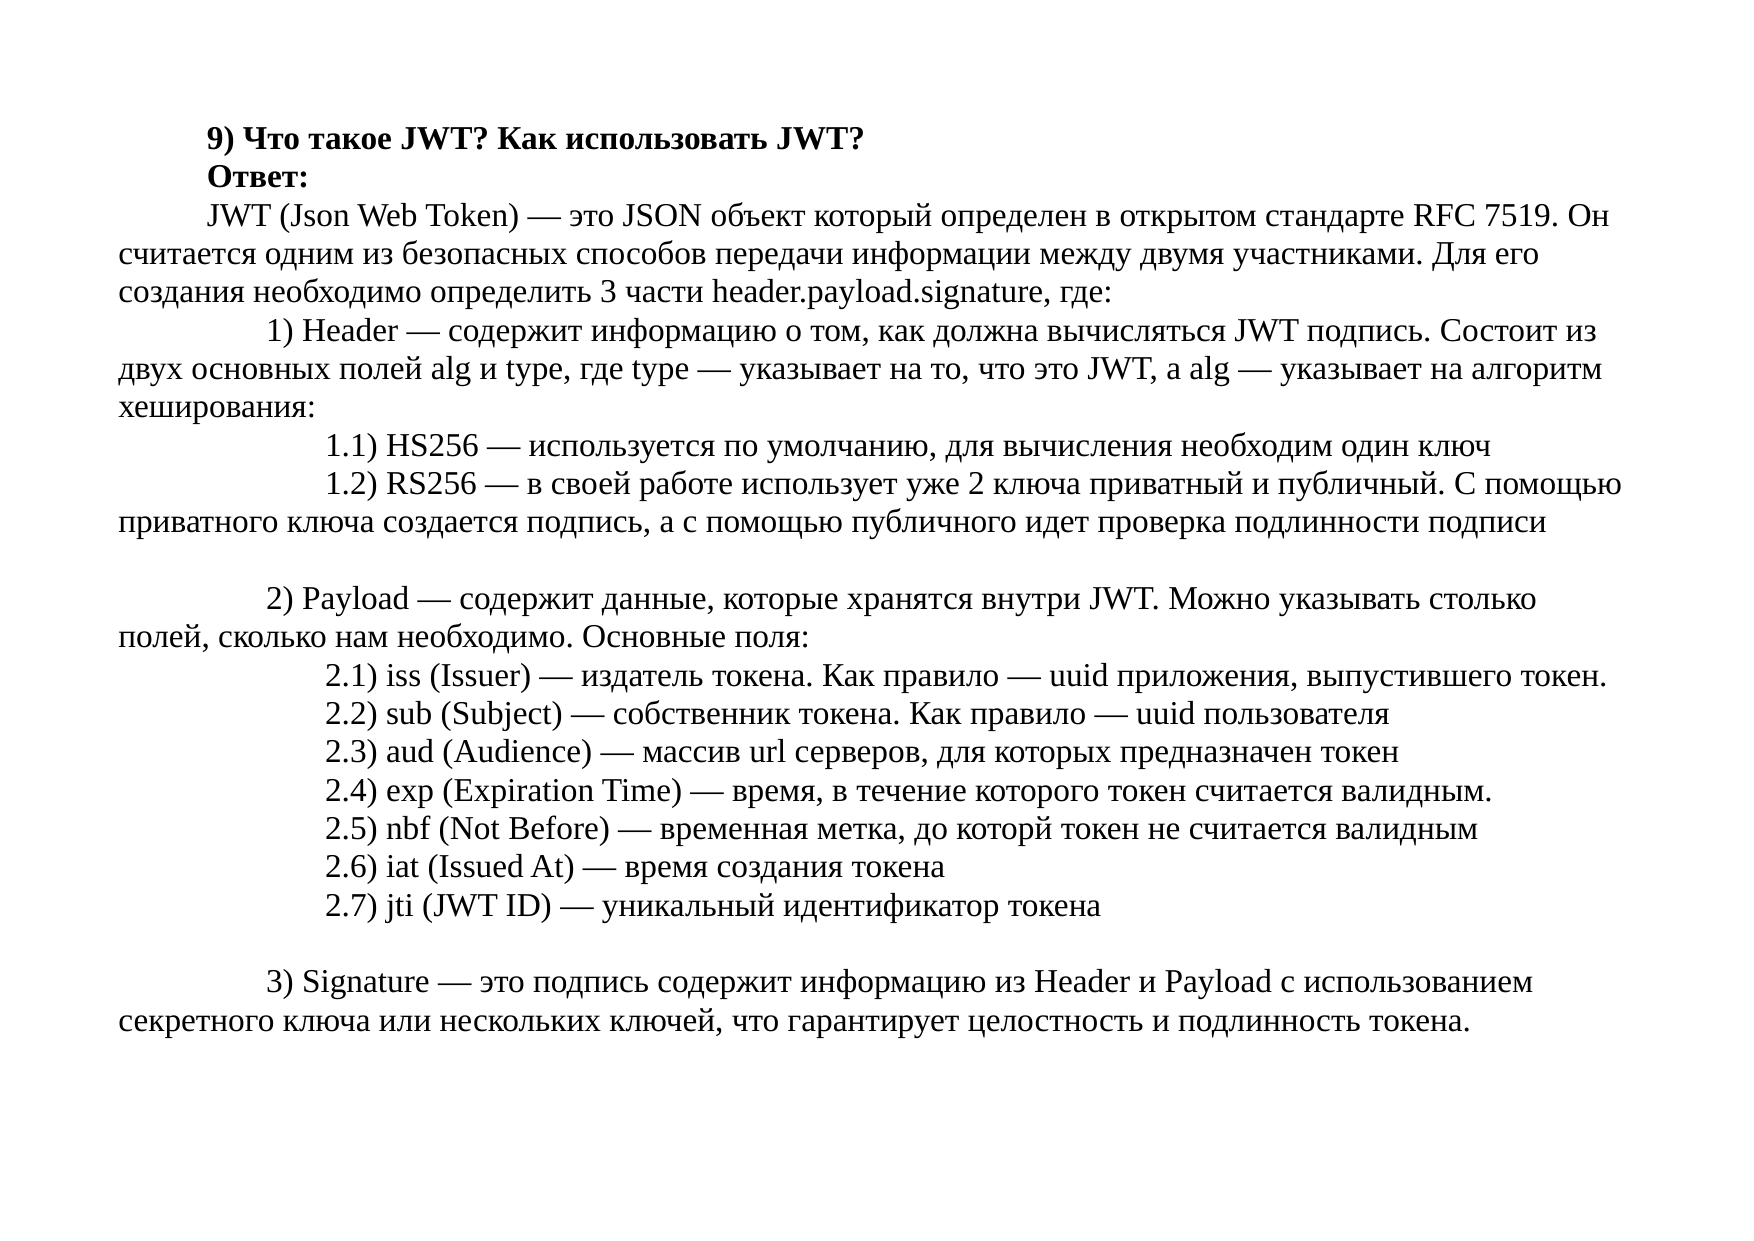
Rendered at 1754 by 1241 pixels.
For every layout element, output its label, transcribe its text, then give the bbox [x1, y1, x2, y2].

text 3) Signature — это подпись содержит информацию из Header и Payload с использованием секретного ключа или нескольких ключей, что гарантирует целостность и подлинность токена. [118, 961, 1636, 1038]
text 2.6) iat (Issued At) — время создания токена [118, 846, 1636, 885]
text 2.4) exp (Expiration Time) — время, в течение которого токен считается валидным. [118, 770, 1636, 808]
text 1.2) RS256 — в своей работе использует уже 2 ключа приватный и публичный. С помощью приватного ключа создается подпись, а с помощью публичного идет проверка подлинности подписи [118, 463, 1636, 540]
text 2.2) sub (Subject) — собственник токена. Как правило — uuid пользователя [118, 693, 1636, 731]
text 2.3) aud (Audience) — массив url серверов, для которых предназначен токен [118, 731, 1636, 770]
text JWT (Json Web Token) — это JSON объект который определен в открытом стандарте RFC 7519. Он считается одним из безопасных способов передачи информации между двумя участниками. Для его создания необходимо определить 3 части header.payload.signature, где: [118, 195, 1636, 310]
text 1.1) HS256 — используется по умолчанию, для вычисления необходим один ключ [118, 425, 1636, 463]
text 1) Header — содержит информацию о том, как должна вычисляться JWT подпись. Состоит из двух основных полей alg и type, где type — указывает на то, что это JWT, а alg — указывает на алгоритм хеширования: [118, 310, 1636, 425]
text 2) Payload — содержит данные, которые хранятся внутри JWT. Можно указывать столько полей, сколько нам необходимо. Основные поля: [118, 578, 1636, 655]
text 2.7) jti (JWT ID) — уникальный идентификатор токена [118, 885, 1636, 923]
text 2.1) iss (Issuer) — издатель токена. Как правило — uuid приложения, выпустившего токен. [118, 655, 1636, 693]
text 9) Что такое JWT? Как использовать JWT? [118, 118, 1636, 156]
text Ответ: [118, 156, 1636, 195]
text 2.5) nbf (Not Before) — временная метка, до которй токен не считается валидным [118, 808, 1636, 846]
